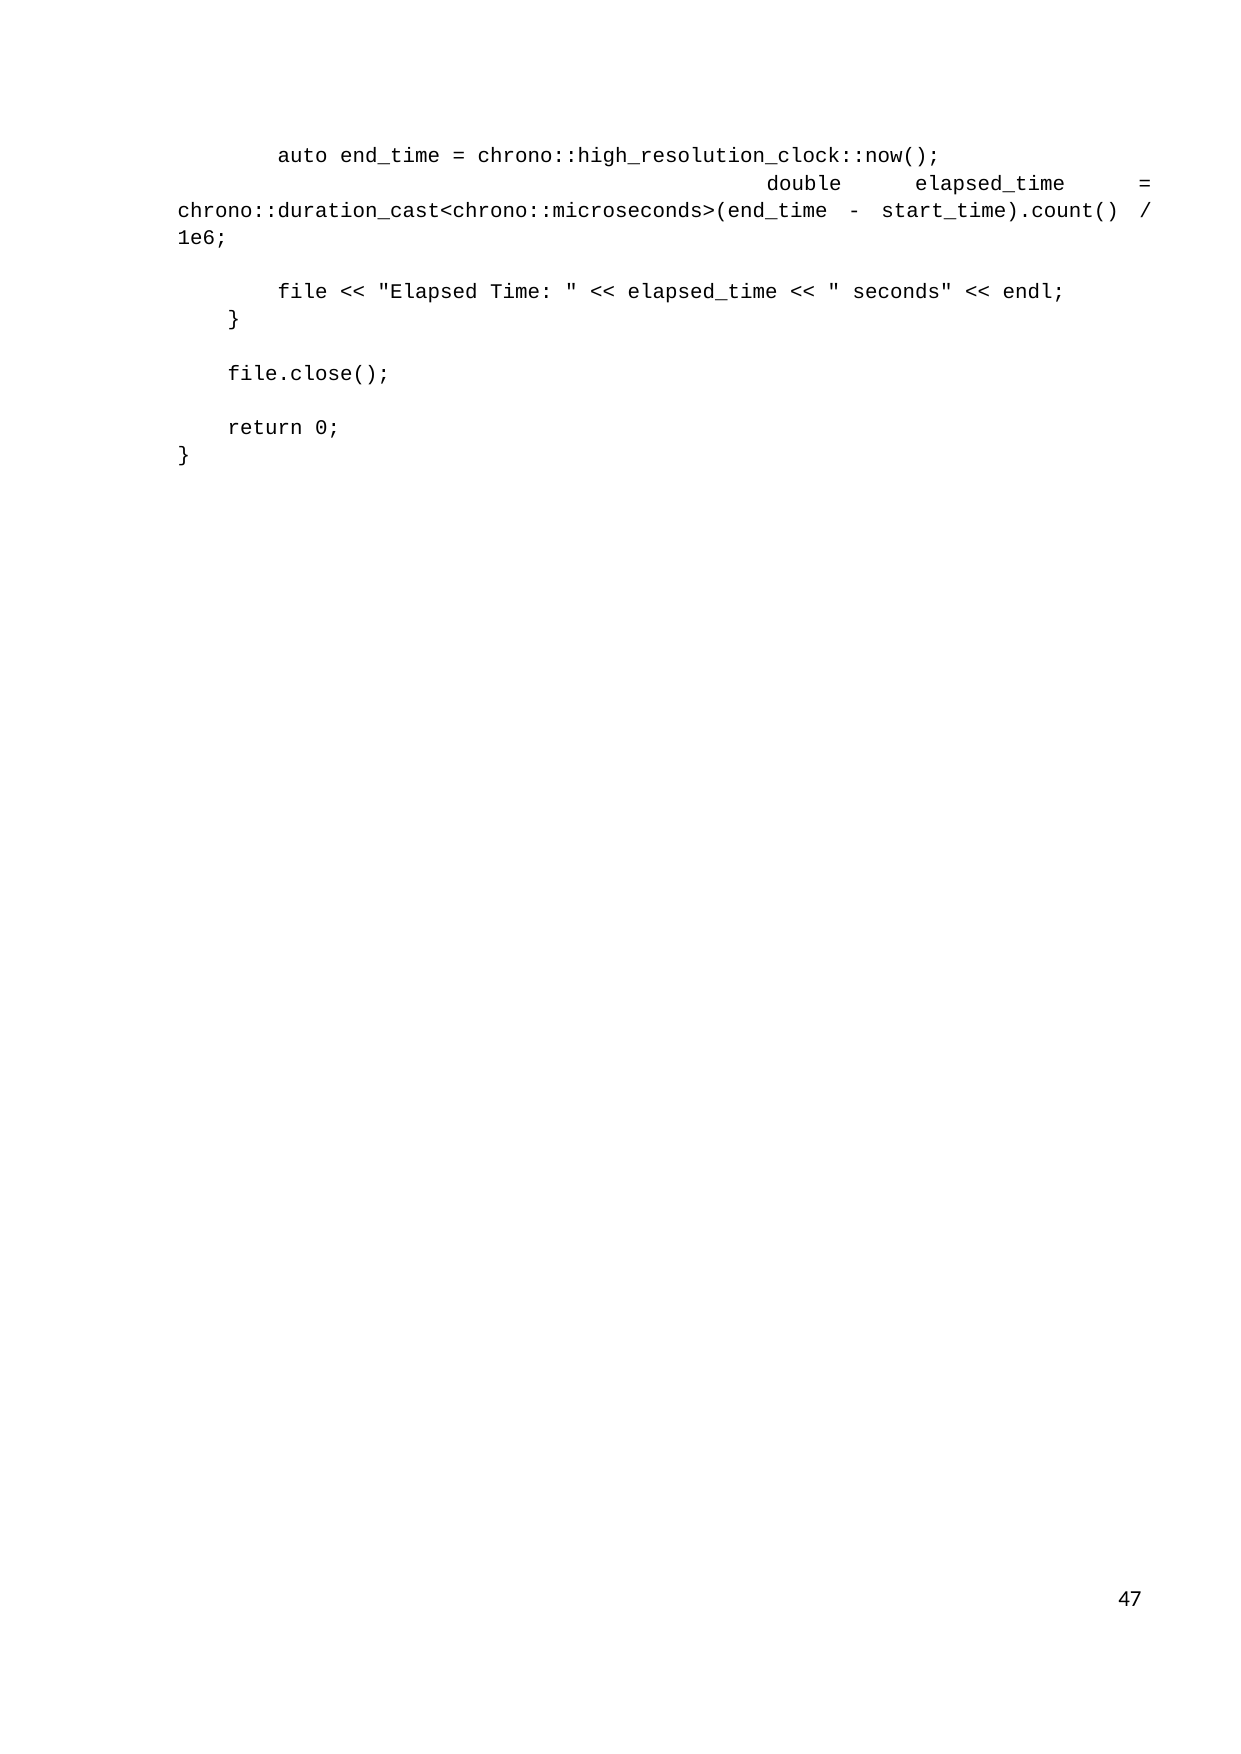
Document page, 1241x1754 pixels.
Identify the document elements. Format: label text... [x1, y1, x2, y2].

text file.close(); [177, 363, 1152, 386]
text auto end_time = chrono::high_resolution_clock::now(); [177, 145, 1152, 169]
text double elapsed_time = chrono::duration_cast<chrono::microseconds>(end_time - start_time).count() / 1e6; [177, 172, 1152, 251]
text } [177, 444, 1152, 468]
text } [177, 308, 1152, 332]
text file << "Elapsed Time: " << elapsed_time << " seconds" << endl; [177, 281, 1152, 305]
text return 0; [177, 417, 1152, 441]
